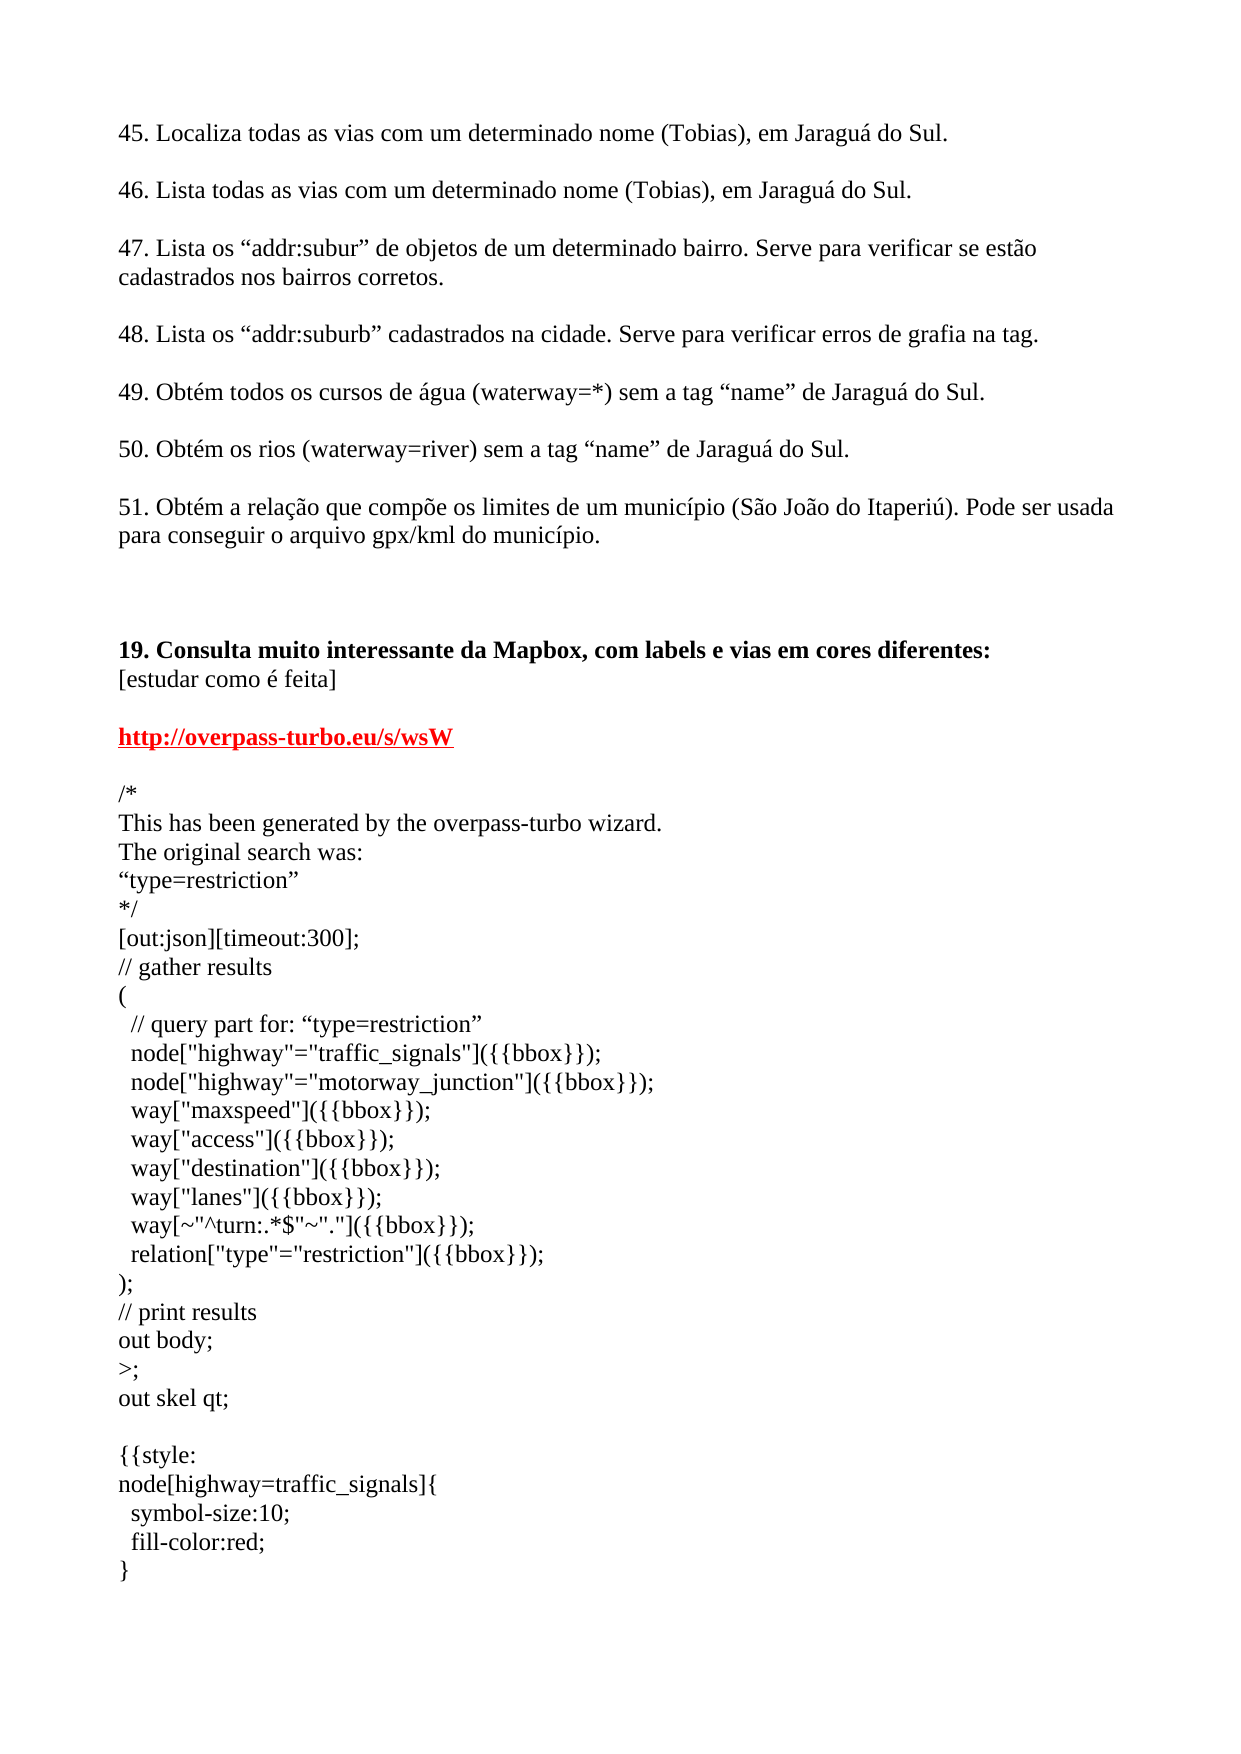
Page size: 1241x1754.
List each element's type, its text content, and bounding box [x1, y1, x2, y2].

text http://overpass-turbo.eu/s/wsW [118, 722, 1122, 751]
text relation["type"="restriction"]({{bbox}}); [118, 1239, 1122, 1268]
text // print results [118, 1297, 1122, 1326]
text node["highway"="motorway_junction"]({{bbox}}); [118, 1067, 1122, 1096]
text way["lanes"]({{bbox}}); [118, 1182, 1122, 1211]
text [estudar como é feita] [118, 664, 1122, 693]
text 46. Lista todas as vias com um determinado nome (Tobias), em Jaraguá do Sul. [118, 176, 1122, 204]
text out body; [118, 1326, 1122, 1354]
text 45. Localiza todas as vias com um determinado nome (Tobias), em Jaraguá do Sul. [118, 118, 1122, 147]
text out skel qt; [118, 1383, 1122, 1412]
text fill-color:red; [118, 1527, 1122, 1556]
text 51. Obtém a relação que compõe os limites de um município (São João do Itaperiú). Pode ser usada para conseguir o arquivo gpx/kml do município. [118, 492, 1122, 549]
text symbol-size:10; [118, 1498, 1122, 1527]
text way["access"]({{bbox}}); [118, 1124, 1122, 1153]
text way["maxspeed"]({{bbox}}); [118, 1096, 1122, 1124]
text 48. Lista os “addr:suburb” cadastrados na cidade. Serve para verificar erros de grafia na tag. [118, 319, 1122, 348]
text node["highway"="traffic_signals"]({{bbox}}); [118, 1038, 1122, 1067]
text 47. Lista os “addr:subur” de objetos de um determinado bairro. Serve para verificar se estão cadastrados nos bairros corretos. [118, 233, 1122, 291]
text way[~"^turn:.*$"~"."]({{bbox}}); [118, 1211, 1122, 1239]
text 19. Consulta muito interessante da Mapbox, com labels e vias em cores diferentes: [118, 636, 1122, 664]
text */ [118, 894, 1122, 923]
text “type=restriction” [118, 866, 1122, 894]
text ( [118, 981, 1122, 1009]
text way["destination"]({{bbox}}); [118, 1153, 1122, 1182]
text node[highway=traffic_signals]{ [118, 1469, 1122, 1498]
text // gather results [118, 952, 1122, 981]
text [out:json][timeout:300]; [118, 923, 1122, 952]
text ); [118, 1268, 1122, 1297]
text The original search was: [118, 837, 1122, 866]
text This has been generated by the overpass-turbo wizard. [118, 808, 1122, 837]
text 50. Obtém os rios (waterway=river) sem a tag “name” de Jaraguá do Sul. [118, 434, 1122, 463]
text // query part for: “type=restriction” [118, 1009, 1122, 1038]
text >; [118, 1354, 1122, 1383]
text 49. Obtém todos os cursos de água (waterway=*) sem a tag “name” de Jaraguá do Sul. [118, 377, 1122, 406]
text } [118, 1556, 1122, 1584]
text /* [118, 779, 1122, 808]
text {{style: [118, 1441, 1122, 1469]
